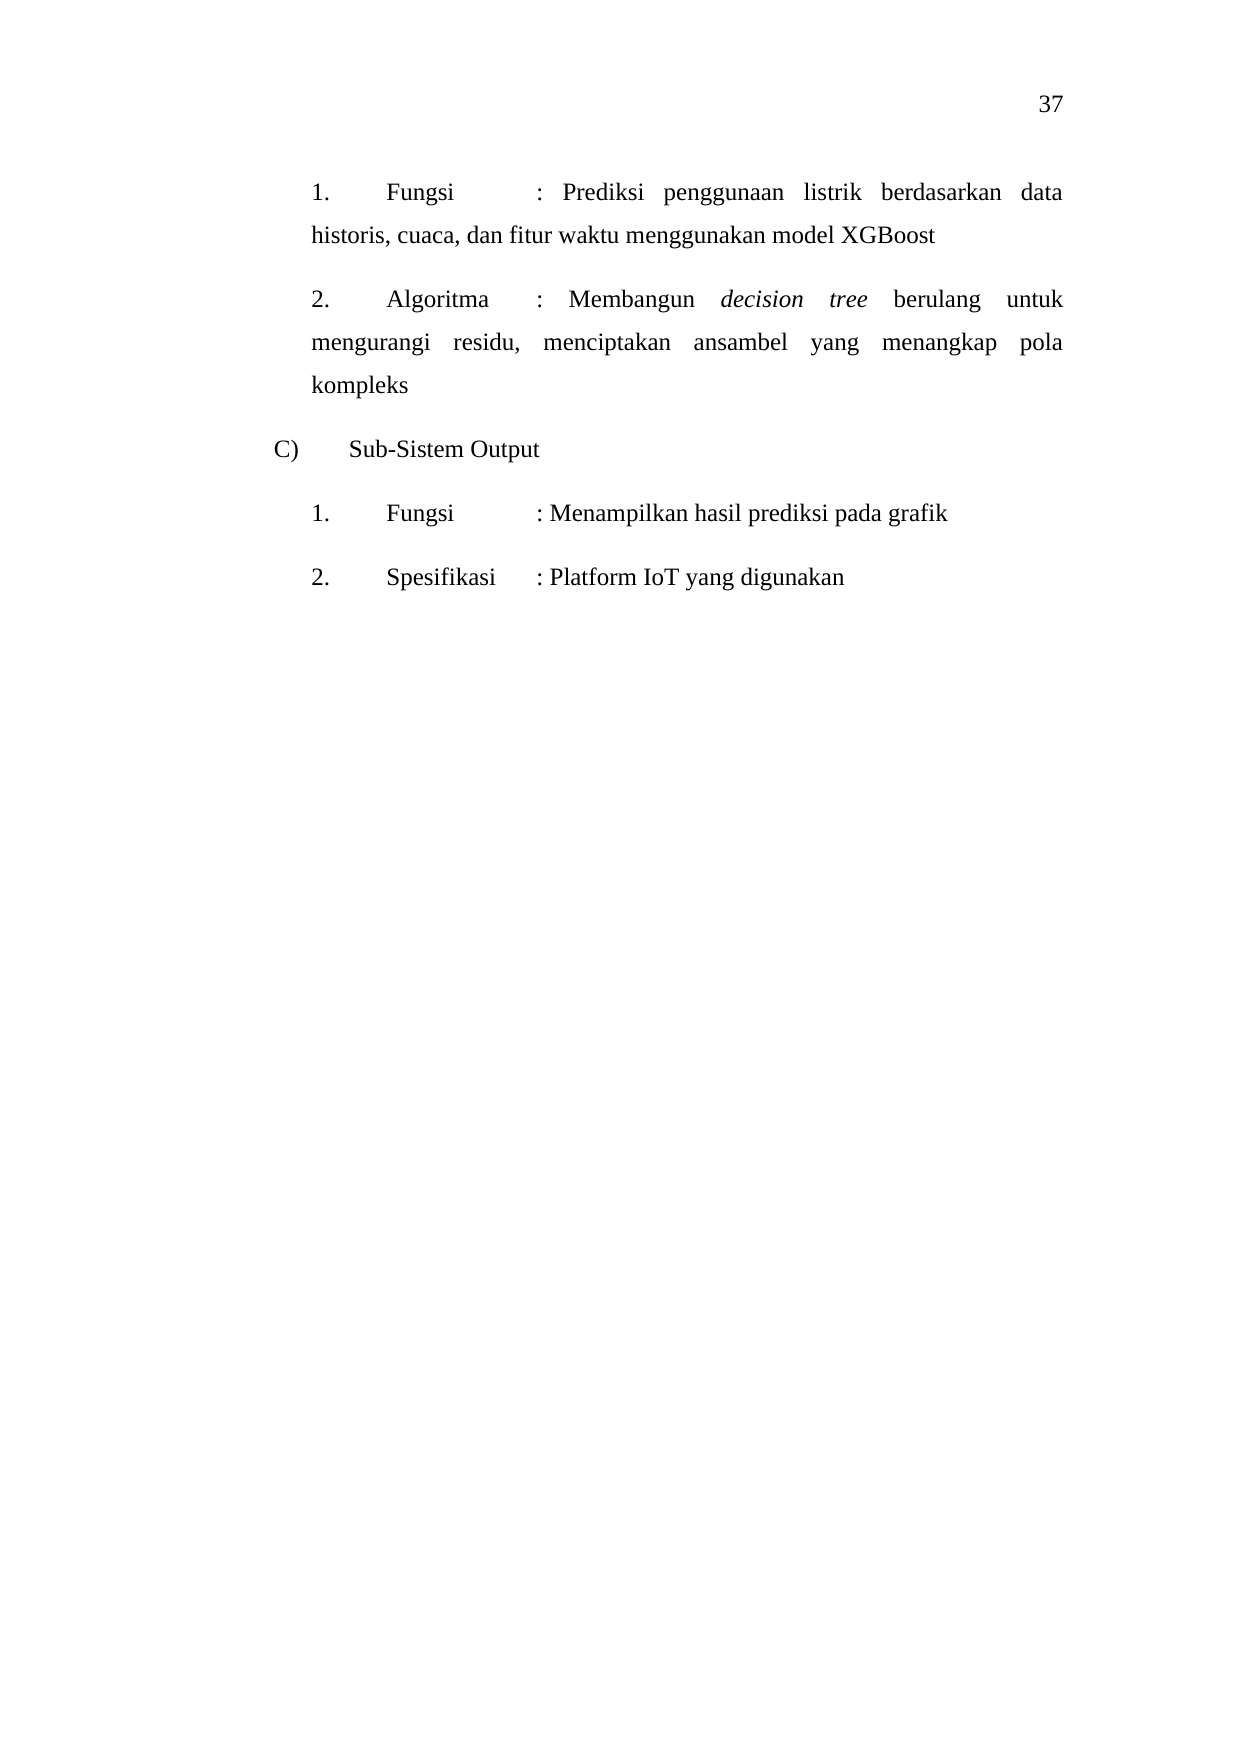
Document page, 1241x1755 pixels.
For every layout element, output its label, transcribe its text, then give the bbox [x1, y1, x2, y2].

list Fungsi : Prediksi penggunaan listrik berdasarkan data historis, cuaca, dan fitur waktu menggunakan model XGBoost [311, 177, 1063, 249]
list Algoritma : Membangun decision tree berulang untuk mengurangi residu, menciptakan ansambel yang menangkap pola kompleks [311, 284, 1063, 399]
list Fungsi : Menampilkan hasil prediksi pada grafik [311, 498, 1063, 527]
list Spesifikasi : Platform IoT yang digunakan [311, 562, 1063, 591]
list Sub-Sistem Output [274, 434, 1063, 463]
